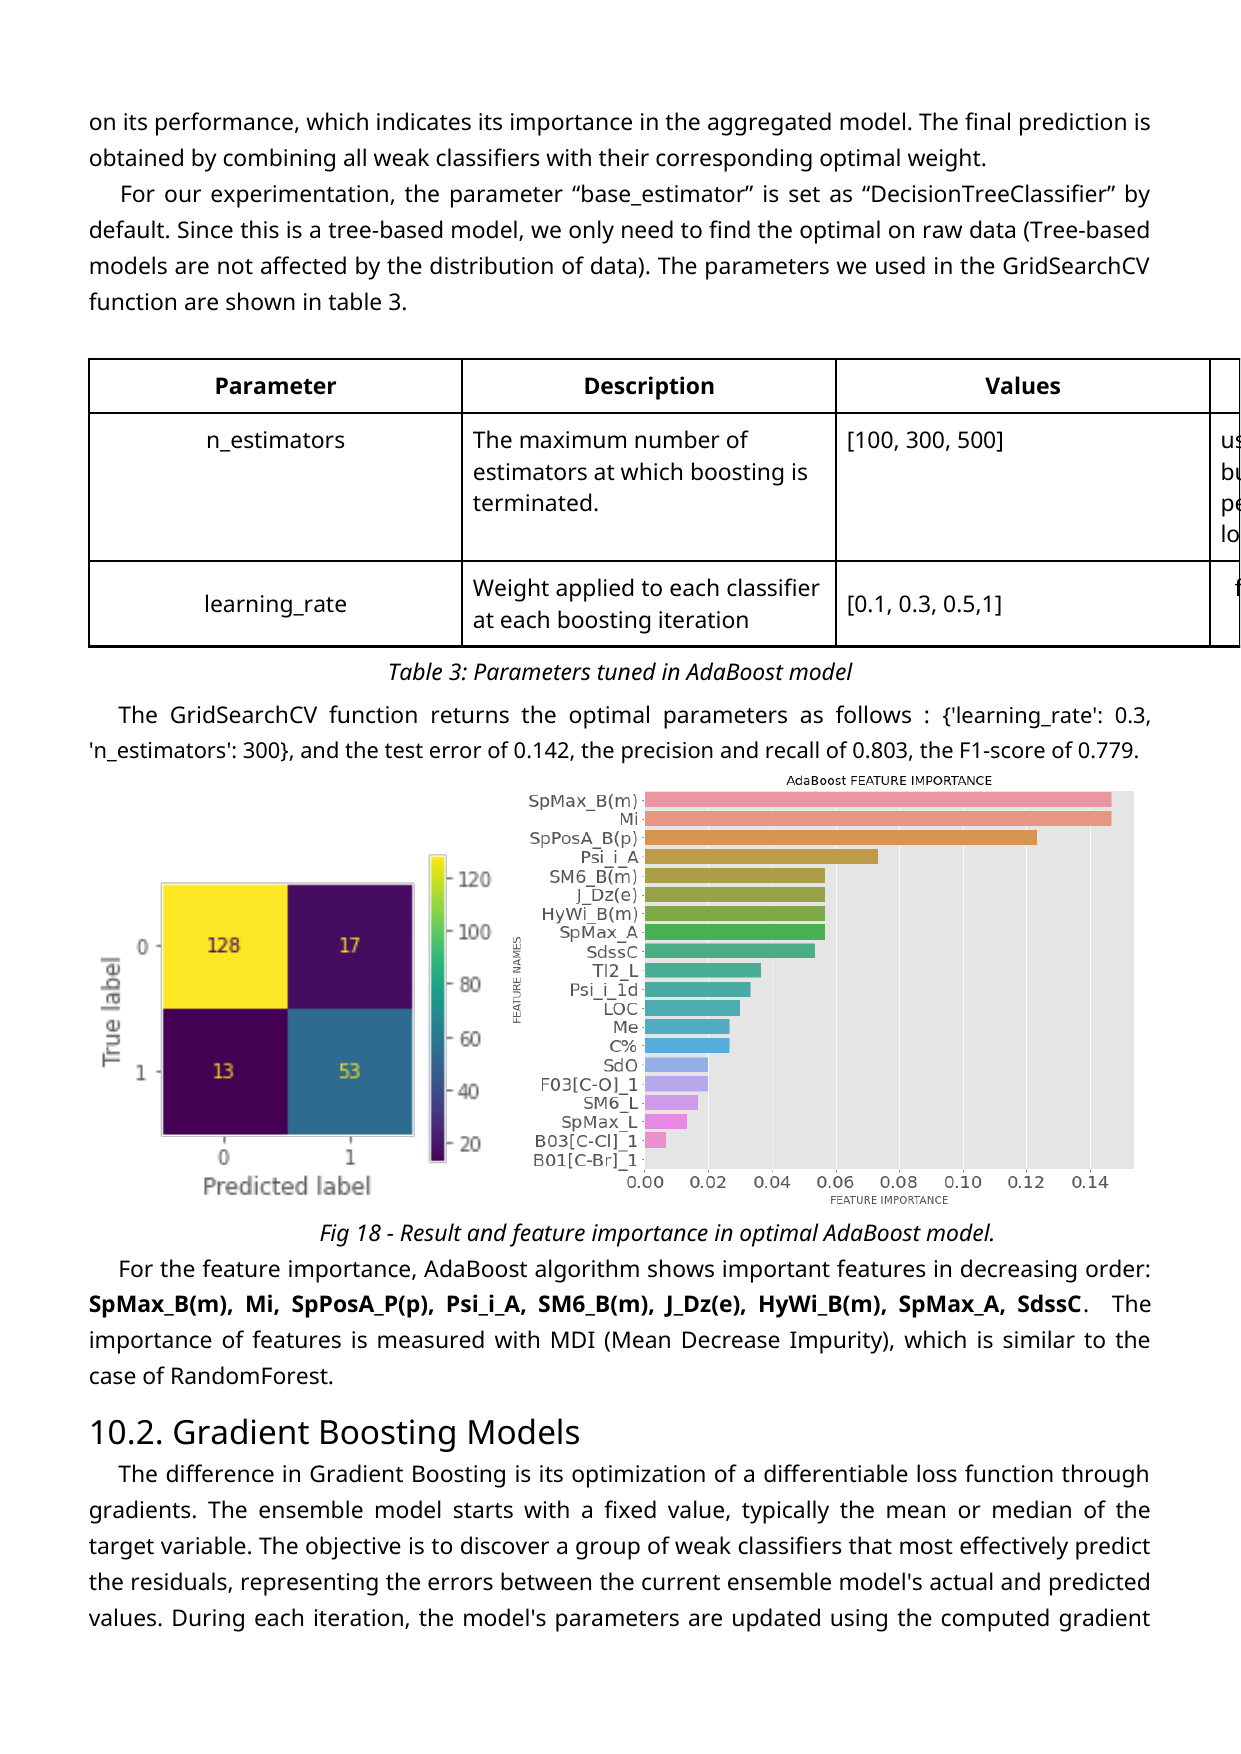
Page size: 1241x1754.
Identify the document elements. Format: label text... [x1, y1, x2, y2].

table_cell find a suitable learning rate to avoid overfitting [1211, 562, 1239, 645]
text For the feature importance, AdaBoost algorithm shows important features in decreasing order: SpMax_B(m), Mi, SpPosA_P(p), Psi_i_A, SM6_B(m), J_Dz(e), HyWi_B(m), SpMax_A, SdssC. The importance of features is measured with MDI (Mean Decrease Impurity), which is similar to the case of RandomForest. [88, 1252, 1152, 1392]
table_cell [100, 300, 500] [837, 414, 1209, 560]
text The GridSearchCV function returns the optimal parameters as follows : {'learning_rate': 0.3, 'n_estimators': 300}, and the test error of 0.142, the precision and recall of 0.803, the F1-score of 0.779. [88, 699, 1152, 765]
table_header Parameter [90, 360, 461, 412]
table_cell n_estimators [90, 414, 461, 560]
text on its performance, which indicates its importance in the aggregated model. The final prediction is obtained by combining all weak classifiers with their corresponding optimal weight. [88, 106, 1152, 173]
table_cell learning_rate [90, 562, 461, 645]
text For our experimentation, the parameter “base_estimator” is set as “DecisionTreeClassifier” by default. Since this is a tree-based model, we only need to find the optimal on raw data (Tree-based models are not affected by the distribution of data). The parameters we used in the GridSearchCV function are shown in table 3. [88, 178, 1152, 317]
table_cell [0.1, 0.3, 0.5,1] [837, 562, 1209, 645]
text Table 3: Parameters tuned in AdaBoost model [88, 656, 1152, 687]
table_header Reason of search [1211, 360, 1239, 412]
table_cell usually the bigger the better, but to avoid overfitting it is perhaps interesting to have a look [1211, 414, 1239, 560]
subtitle 10.2. Gradient Boosting Models [88, 1409, 1152, 1454]
text Fig 18 - Result and feature importance in optimal AdaBoost model. [133, 1217, 1152, 1248]
text The difference in Gradient Boosting is its optimization of a differentiable loss function through gradients. The ensemble model starts with a fixed value, typically the mean or median of the target variable. The objective is to discover a group of weak classifiers that most effectively predict the residuals, representing the errors between the current ensemble model's actual and predicted values. During each iteration, the model's parameters are updated using the computed gradient [88, 1458, 1152, 1633]
picture [90, 769, 1140, 1212]
table_cell The maximum number of estimators at which boosting is terminated. [463, 414, 835, 560]
table_header Values [837, 360, 1209, 412]
table_cell Weight applied to each classifier at each boosting iteration [463, 562, 835, 645]
table_header Description [463, 360, 835, 412]
